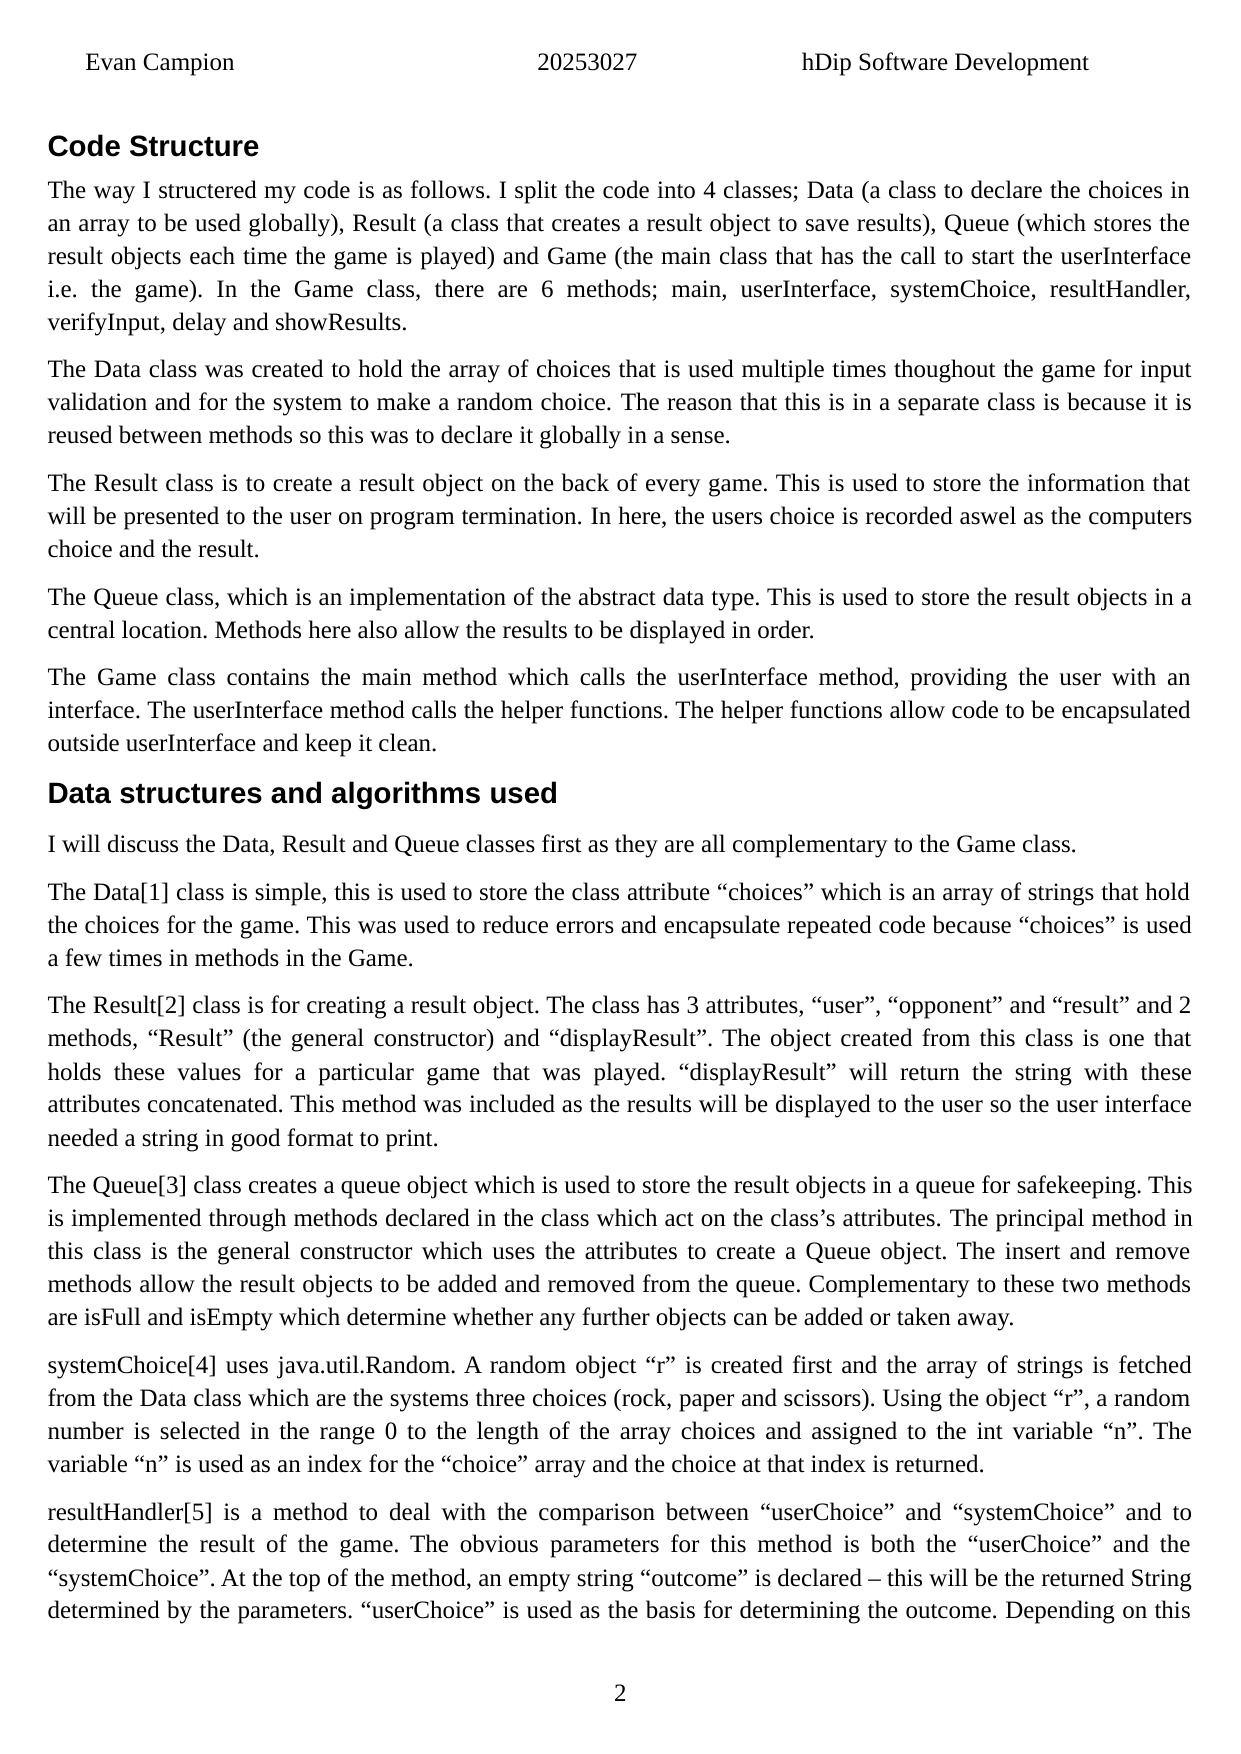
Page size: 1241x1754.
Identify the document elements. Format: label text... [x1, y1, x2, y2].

subtitle Code Structure [47, 128, 1193, 162]
text The Result class is to create a result object on the back of every game. This is used to store the information that will be presented to the user on program termination. In here, the users choice is recorded aswel as the computers choice and the result. [47, 468, 1193, 563]
text The Queue class, which is an implementation of the abstract data type. This is used to store the result objects in a central location. Methods here also allow the results to be displayed in order. [47, 582, 1193, 643]
text I will discuss the Data, Result and Queue classes first as they are all complementary to the Game class. [47, 829, 1193, 858]
text The Data[1] class is simple, this is used to store the class attribute “choices” which is an array of strings that hold the choices for the game. This was used to reduce errors and encapsulate repeated code because “choices” is used a few times in methods in the Game. [47, 877, 1193, 972]
text resultHandler[5] is a method to deal with the comparison between “userChoice” and “systemChoice” and to determine the result of the game. The obvious parameters for this method is both the “userChoice” and the “systemChoice”. At the top of the method, an empty string “outcome” is declared – this will be the returned String determined by the parameters. “userChoice” is used as the basis for determining the outcome. Depending on this [47, 1497, 1193, 1624]
text The Game class contains the main method which calls the userInterface method, providing the user with an interface. The userInterface method calls the helper functions. The helper functions allow code to be encapsulated outside userInterface and keep it clean. [47, 662, 1193, 757]
text systemChoice[4] uses java.util.Random. A random object “r” is created first and the array of strings is fetched from the Data class which are the systems three choices (rock, paper and scissors). Using the object “r”, a random number is selected in the range 0 to the length of the array choices and assigned to the int variable “n”. The variable “n” is used as an index for the “choice” array and the choice at that index is returned. [47, 1350, 1193, 1478]
text The Data class was created to hold the array of choices that is used multiple times thoughout the game for input validation and for the system to make a random choice. The reason that this is in a separate class is because it is reused between methods so this was to declare it globally in a sense. [47, 354, 1193, 449]
text The way I structered my code is as follows. I split the code into 4 classes; Data (a class to declare the choices in an array to be used globally), Result (a class that creates a result object to save results), Queue (which stores the result objects each time the game is played) and Game (the main class that has the call to start the userInterface i.e. the game). In the Game class, there are 6 methods; main, userInterface, systemChoice, resultHandler, verifyInput, delay and showResults. [47, 175, 1193, 336]
text The Result[2] class is for creating a result object. The class has 3 attributes, “user”, “opponent” and “result” and 2 methods, “Result” (the general constructor) and “displayResult”. The object created from this class is one that holds these values for a particular game that was played. “displayResult” will return the string with these attributes concatenated. This method was included as the results will be displayed to the user so the user interface needed a string in good format to print. [47, 991, 1193, 1151]
text Data structures and algorithms used [47, 776, 1193, 810]
text The Queue[3] class creates a queue object which is used to store the result objects in a queue for safekeeping. This is implemented through methods declared in the class which act on the class’s attributes. The principal method in this class is the general constructor which uses the attributes to create a Queue object. The insert and remove methods allow the result objects to be added and removed from the queue. Complementary to these two methods are isFull and isEmpty which determine whether any further objects can be added or taken away. [47, 1170, 1193, 1331]
